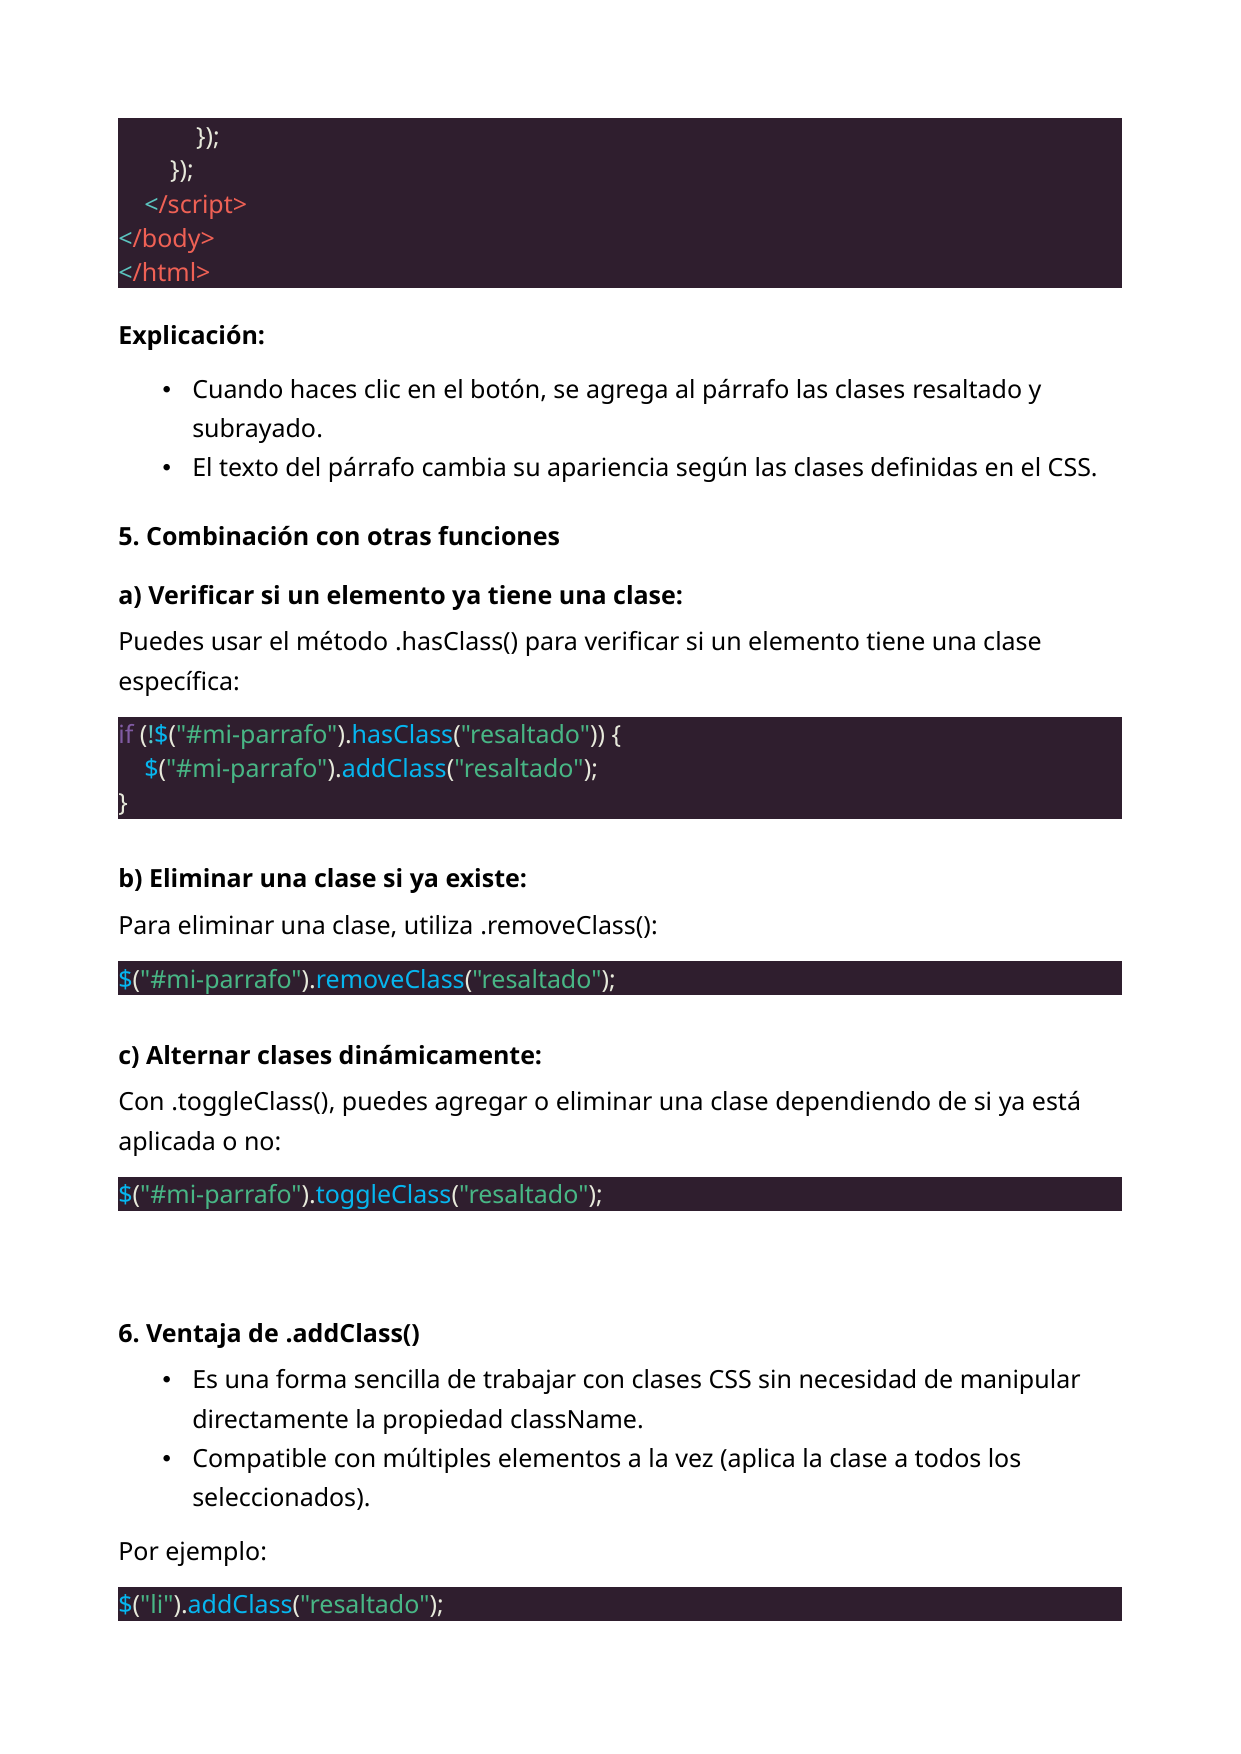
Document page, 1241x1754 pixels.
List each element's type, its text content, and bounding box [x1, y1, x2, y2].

text </script> [118, 186, 1122, 220]
text Puedes usar el método .hasClass() para verificar si un elemento tiene una clase específica: [118, 624, 1122, 697]
text if (!$("#mi-parrafo").hasClass("resaltado")) { [118, 717, 1122, 751]
list El texto del párrafo cambia su apariencia según las clases definidas en el CSS. [162, 450, 1122, 484]
text $("#mi-parrafo").toggleClass("resaltado"); [118, 1177, 1122, 1211]
text </body> [118, 220, 1122, 254]
list Es una forma sencilla de trabajar con clases CSS sin necesidad de manipular directamente la propiedad className. [162, 1362, 1122, 1435]
subtitle c) Alternar clases dinámicamente: [118, 1037, 1122, 1071]
subtitle b) Eliminar una clase si ya existe: [118, 861, 1122, 895]
text Para eliminar una clase, utiliza .removeClass(): [118, 908, 1122, 942]
text Por ejemplo: [118, 1533, 1122, 1567]
text }); [118, 118, 1122, 152]
subtitle 5. Combinación con otras funciones [118, 518, 1122, 552]
text $("#mi-parrafo").removeClass("resaltado"); [118, 961, 1122, 995]
text $("#mi-parrafo").addClass("resaltado"); [118, 751, 1122, 785]
list Compatible con múltiples elementos a la vez (aplica la clase a todos los seleccionados). [162, 1441, 1122, 1514]
text } [118, 785, 1122, 819]
text Explicación: [118, 318, 1122, 352]
text }); [118, 152, 1122, 186]
subtitle a) Verificar si un elemento ya tiene una clase: [118, 577, 1122, 611]
text Con .toggleClass(), puedes agregar o eliminar una clase dependiendo de si ya está aplicada o no: [118, 1084, 1122, 1157]
list Cuando haces clic en el botón, se agrega al párrafo las clases resaltado y subrayado. [162, 372, 1122, 445]
subtitle 6. Ventaja de .addClass() [118, 1316, 1122, 1350]
text </html> [118, 254, 1122, 288]
text $("li").addClass("resaltado"); [118, 1587, 1122, 1621]
